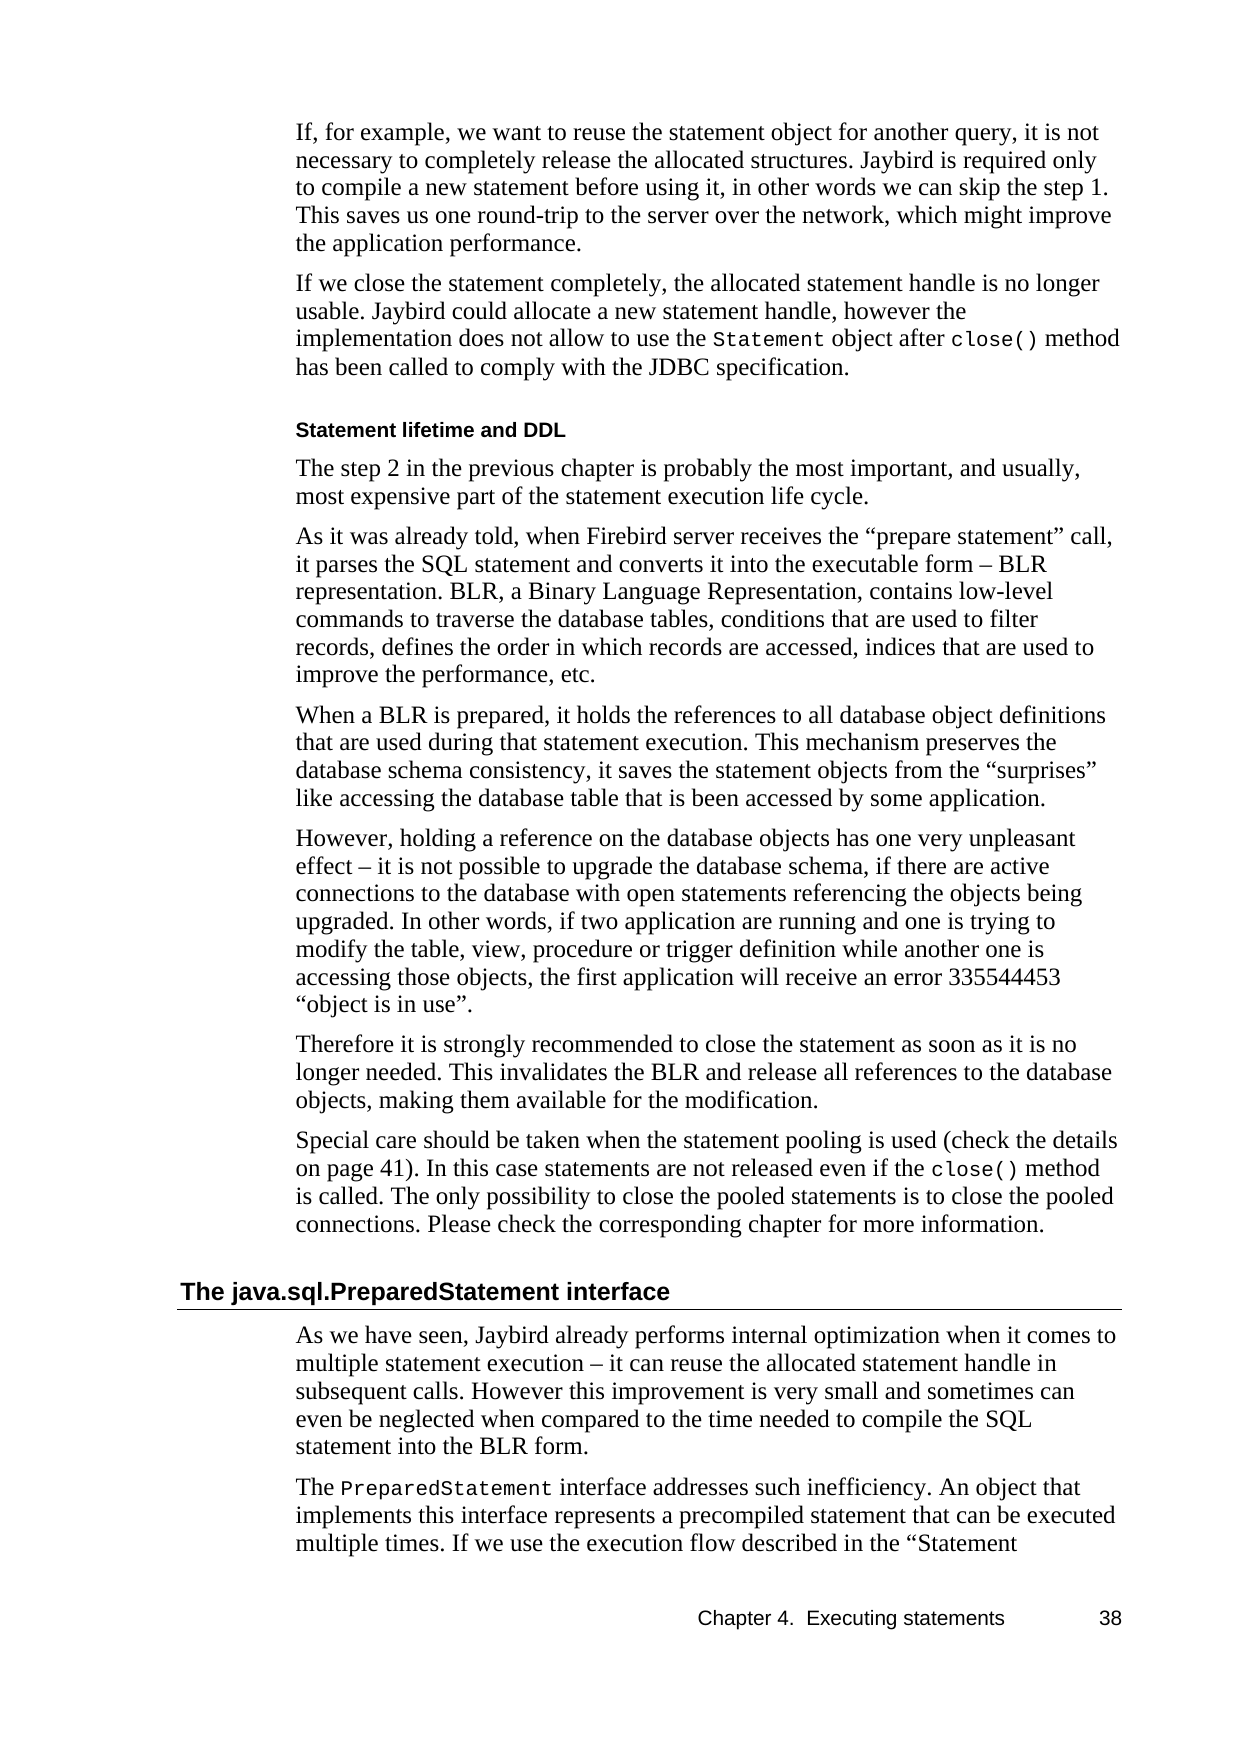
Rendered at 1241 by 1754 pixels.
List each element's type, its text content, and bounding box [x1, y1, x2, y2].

text As it was already told, when Firebird server receives the “prepare statement” call, it parses the SQL statement and converts it into the executable form – BLR representation. BLR, a Binary Language Representation, contains low-level commands to traverse the database tables, conditions that are used to filter records, defines the order in which records are accessed, indices that are used to improve the performance, etc. [295, 522, 1122, 688]
text If, for example, we want to reuse the statement object for another query, it is not necessary to completely release the allocated structures. Jaybird is required only to compile a new statement before using it, in other words we can skip the step 1. This saves us one round-trip to the server over the network, which might improve the application performance. [295, 118, 1122, 257]
text However, holding a reference on the database objects has one very unpleasant effect – it is not possible to upgrade the database schema, if there are active connections to the database with open statements referencing the objects being upgraded. In other words, if two application are running and one is trying to modify the table, view, procedure or trigger definition while another one is accessing those objects, the first application will receive an error 335544453 “object is in use”. [295, 824, 1122, 1018]
subtitle Statement lifetime and DDL [295, 418, 1122, 442]
text The PreparedStatement interface addresses such inefficiency. An object that implements this interface represents a precompiled statement that can be executed multiple times. If we use the execution flow described in the “Statement [295, 1473, 1122, 1557]
text The step 2 in the previous chapter is probably the most important, and usually, most expensive part of the statement execution life cycle. [295, 454, 1122, 509]
subtitle The java.sql.PreparedStatement interface [177, 1275, 1122, 1309]
text Special care should be taken when the statement pooling is used (check the details on page 42). In this case statements are not released even if the close() method is called. The only possibility to close the pooled statements is to close the pooled connections. Please check the corresponding chapter for more information. [295, 1126, 1122, 1238]
text When a BLR is prepared, it holds the references to all database object definitions that are used during that statement execution. This mechanism preserves the database schema consistency, it saves the statement objects from the “surprises” like accessing the database table that is been accessed by some application. [295, 701, 1122, 812]
text As we have seen, Jaybird already performs internal optimization when it comes to multiple statement execution – it can reuse the allocated statement handle in subsequent calls. However this improvement is very small and sometimes can even be neglected when compared to the time needed to compile the SQL statement into the BLR form. [295, 1322, 1122, 1460]
text If we close the statement completely, the allocated statement handle is no longer usable. Jaybird could allocate a new statement handle, however the implementation does not allow to use the Statement object after close() method has been called to comply with the JDBC specification. [295, 269, 1122, 381]
text Therefore it is strongly recommended to close the statement as soon as it is no longer needed. This invalidates the BLR and release all references to the database objects, making them available for the modification. [295, 1031, 1122, 1114]
